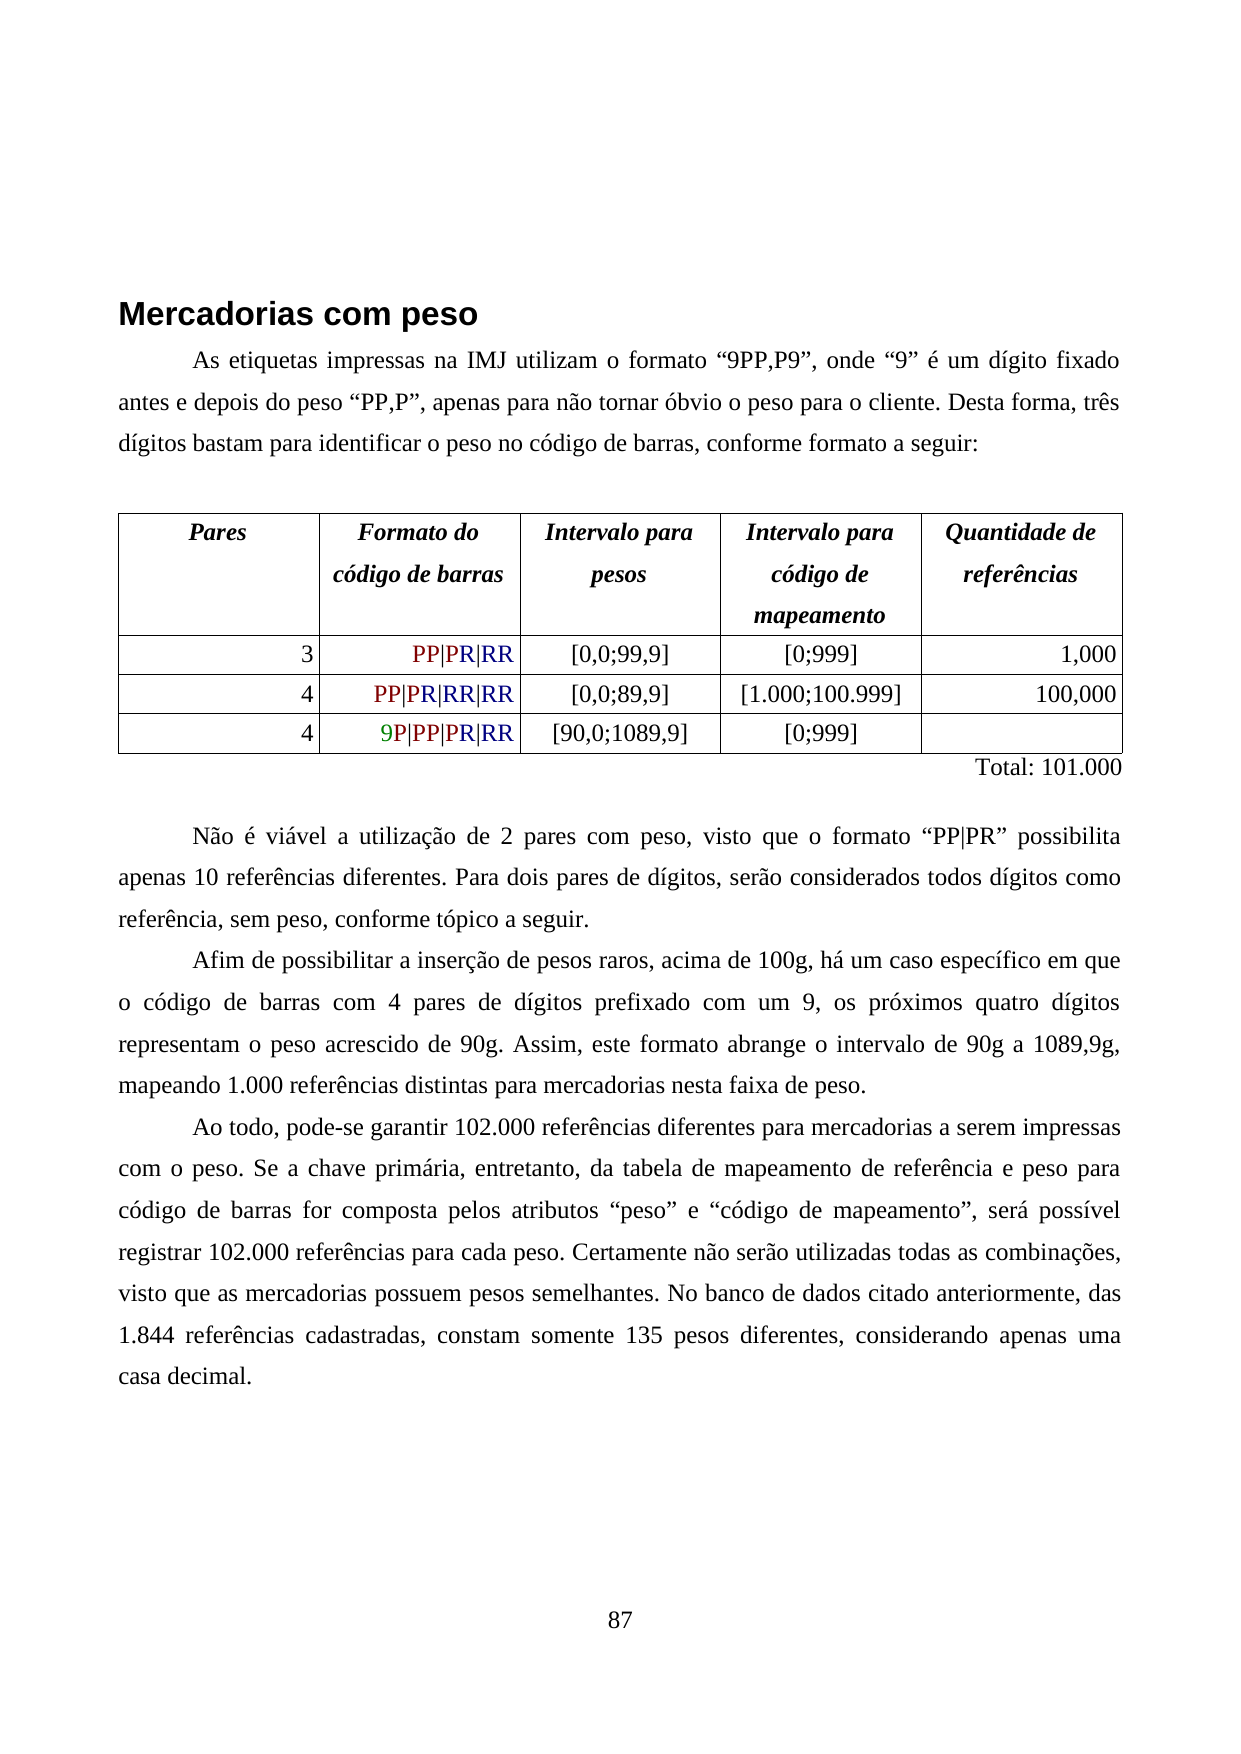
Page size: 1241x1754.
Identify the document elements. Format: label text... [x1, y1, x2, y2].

subtitle Mercadorias com peso [118, 295, 1122, 332]
table_cell [0,0;89,9] [521, 675, 720, 713]
table_header Quantidade de referências [922, 514, 1122, 635]
table_cell [1.000;100.999] [721, 675, 921, 713]
table_header Pares [119, 514, 319, 635]
table_cell 100.000 [922, 675, 1122, 713]
table_cell PP|PR|RR [320, 636, 520, 674]
table_header Intervalo para pesos [521, 514, 720, 635]
table_cell [0,0;99,9] [521, 636, 720, 674]
table_cell [0;999] [721, 714, 921, 753]
table_cell 1.000 [922, 636, 1122, 674]
table_cell [0;999] [721, 636, 921, 674]
table_cell 4 [119, 714, 319, 753]
table_header Intervalo para código de mapeamento [721, 514, 921, 635]
text Afim de possibilitar a inserção de pesos raros, acima de 100g, há um caso específico em que o código de barras com 4 pares de dígitos prefixado com um 9, os próximos quatro dígitos representam o peso acrescido de 90g. Assim, este formato abrange o intervalo de 90g a 1089,9g, mapeando 1.000 referências distintas para mercadorias nesta faixa de peso. [118, 947, 1122, 1099]
table_cell PP|PR|RR|RR [320, 675, 520, 713]
text As etiquetas impressas na IMJ utilizam o formato “9PP,P9”, onde “9” é um dígito fixado antes e depois do peso “PP,P”, apenas para não tornar óbvio o peso para o cliente. Desta forma, três dígitos bastam para identificar o peso no código de barras, conforme formato a seguir: [118, 346, 1122, 457]
text Total: 101.000 [118, 754, 1122, 780]
table_cell 9P|PP|PR|RR [320, 714, 520, 753]
table_cell 3 [119, 636, 319, 674]
text Ao todo, pode-se garantir 102.000 referências diferentes para mercadorias a serem impressas com o peso. Se a chave primária, entretanto, da tabela de mapeamento de referência e peso para código de barras for composta pelos atributos “peso” e “código de mapeamento”, será possível registrar 102.000 referências para cada peso. Certamente não serão utilizadas todas as combinações, visto que as mercadorias possuem pesos semelhantes. No banco de dados citado anteriormente, das 1.844 referências cadastradas, constam somente 135 pesos diferentes, considerando apenas uma casa decimal. [118, 1113, 1122, 1390]
table_cell [90,0;1089,9] [521, 714, 720, 753]
text Não é viável a utilização de 2 pares com peso, visto que o formato “PP|PR” possibilita apenas 10 referências diferentes. Para dois pares de dígitos, serão considerados todos dígitos como referência, sem peso, conforme tópico a seguir. [118, 822, 1122, 933]
table_header Formato do código de barras [320, 514, 520, 635]
table_cell [922, 714, 1122, 753]
table_cell 4 [119, 675, 319, 713]
